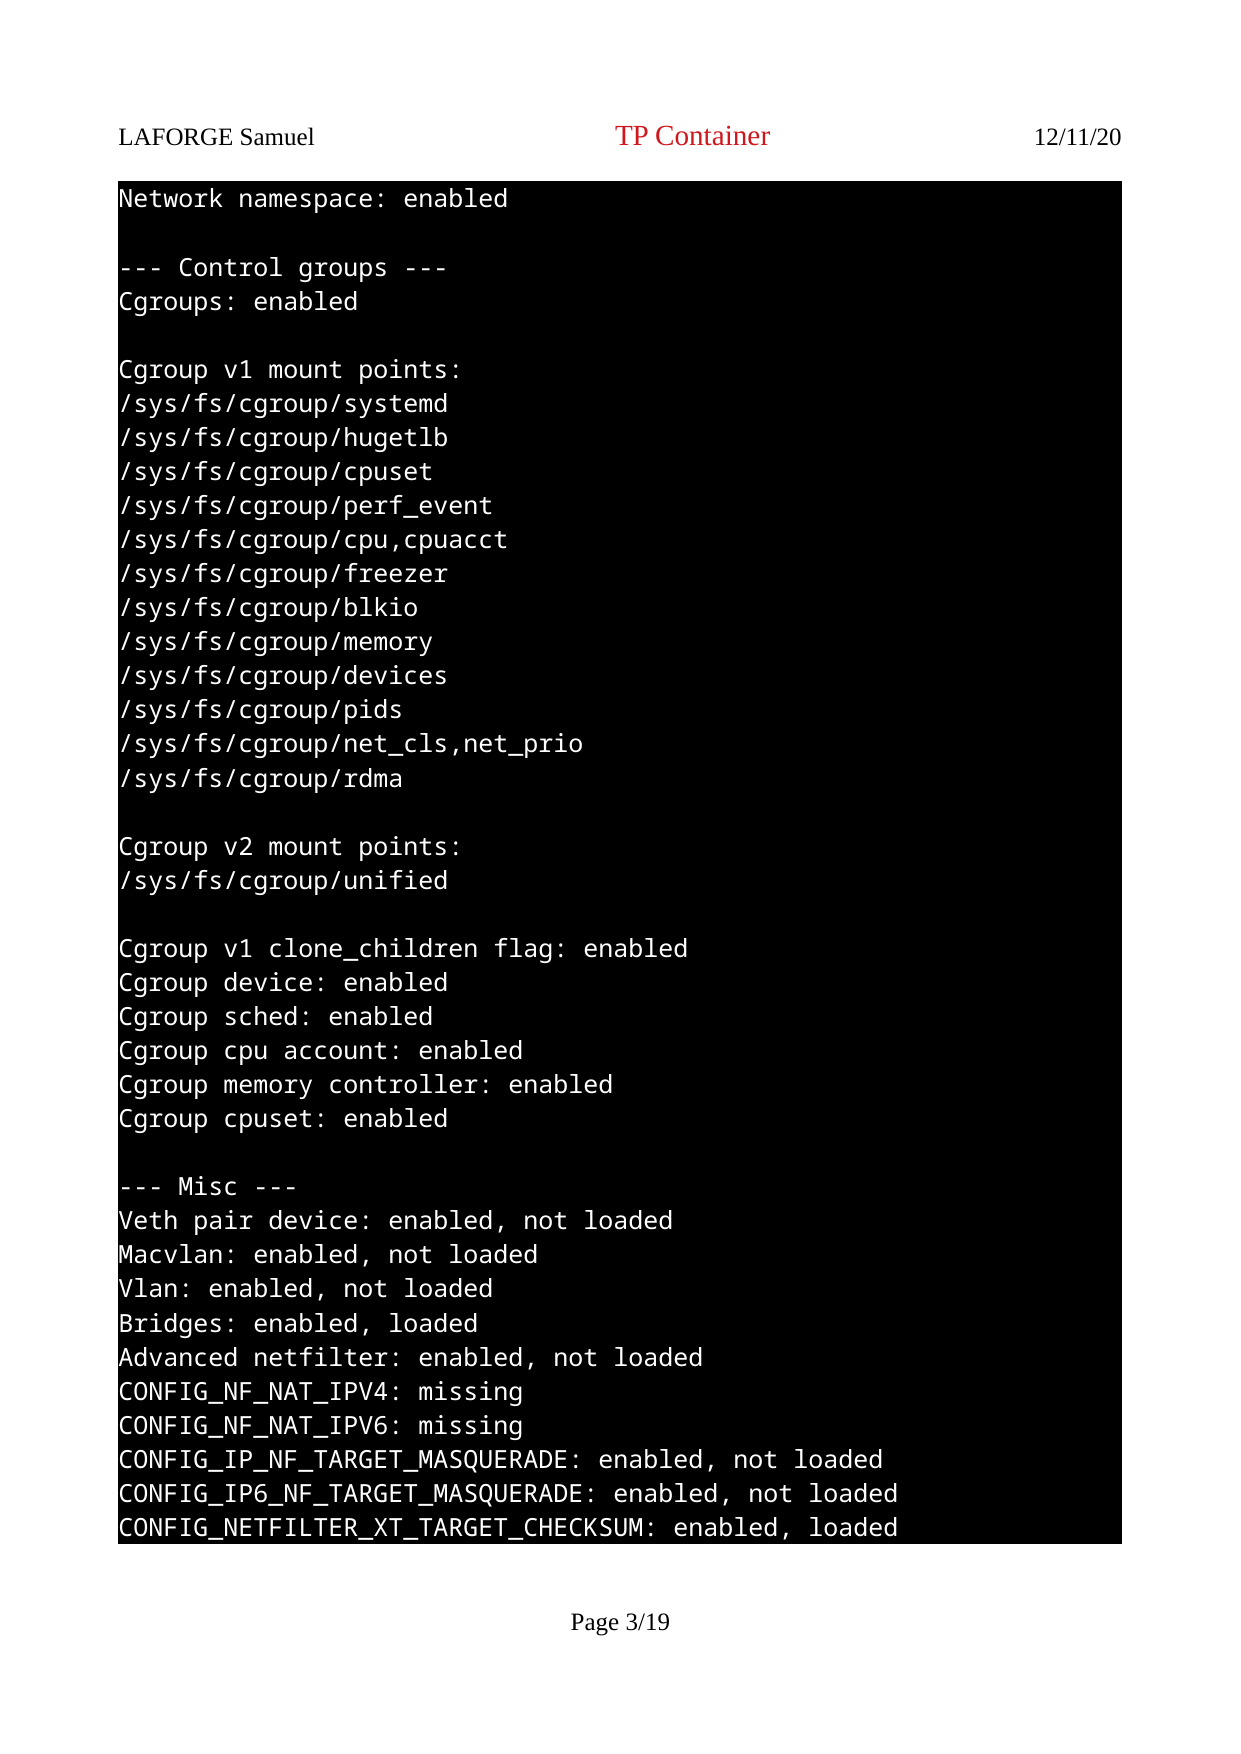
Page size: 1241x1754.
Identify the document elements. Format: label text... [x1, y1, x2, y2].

text Vlan: enabled, not loaded [118, 1271, 1122, 1305]
text Cgroup cpuset: enabled [118, 1101, 1122, 1135]
text Cgroups: enabled [118, 283, 1122, 317]
text Cgroup memory controller: enabled [118, 1067, 1122, 1101]
text Veth pair device: enabled, not loaded [118, 1203, 1122, 1237]
text /sys/fs/cgroup/systemd [118, 386, 1122, 419]
text Cgroup device: enabled [118, 964, 1122, 999]
text CONFIG_NF_NAT_IPV4: missing [118, 1373, 1122, 1407]
text /sys/fs/cgroup/net_cls,net_prio [118, 726, 1122, 760]
text /sys/fs/cgroup/cpu,cpuacct [118, 522, 1122, 556]
text /sys/fs/cgroup/memory [118, 624, 1122, 658]
text Macvlan: enabled, not loaded [118, 1237, 1122, 1271]
text CONFIG_NF_NAT_IPV6: missing [118, 1407, 1122, 1441]
text /sys/fs/cgroup/perf_event [118, 488, 1122, 522]
text /sys/fs/cgroup/cpuset [118, 454, 1122, 488]
text Cgroup cpu account: enabled [118, 1033, 1122, 1067]
text /sys/fs/cgroup/rdma [118, 760, 1122, 794]
text /sys/fs/cgroup/unified [118, 862, 1122, 896]
text /sys/fs/cgroup/freezer [118, 556, 1122, 590]
text Cgroup v1 mount points: [118, 351, 1122, 386]
text Cgroup v1 clone_children flag: enabled [118, 931, 1122, 964]
text --- Misc --- [118, 1169, 1122, 1203]
text Cgroup sched: enabled [118, 999, 1122, 1033]
text CONFIG_IP_NF_TARGET_MASQUERADE: enabled, not loaded [118, 1441, 1122, 1476]
text CONFIG_IP6_NF_TARGET_MASQUERADE: enabled, not loaded [118, 1476, 1122, 1509]
text CONFIG_NETFILTER_XT_TARGET_CHECKSUM: enabled, loaded [118, 1509, 1122, 1544]
text Advanced netfilter: enabled, not loaded [118, 1339, 1122, 1373]
text /sys/fs/cgroup/blkio [118, 590, 1122, 624]
text Network namespace: enabled [118, 181, 1122, 215]
text --- Control groups --- [118, 249, 1122, 283]
text /sys/fs/cgroup/pids [118, 692, 1122, 726]
text Cgroup v2 mount points: [118, 828, 1122, 862]
text /sys/fs/cgroup/hugetlb [118, 419, 1122, 454]
text /sys/fs/cgroup/devices [118, 658, 1122, 692]
text Bridges: enabled, loaded [118, 1305, 1122, 1339]
